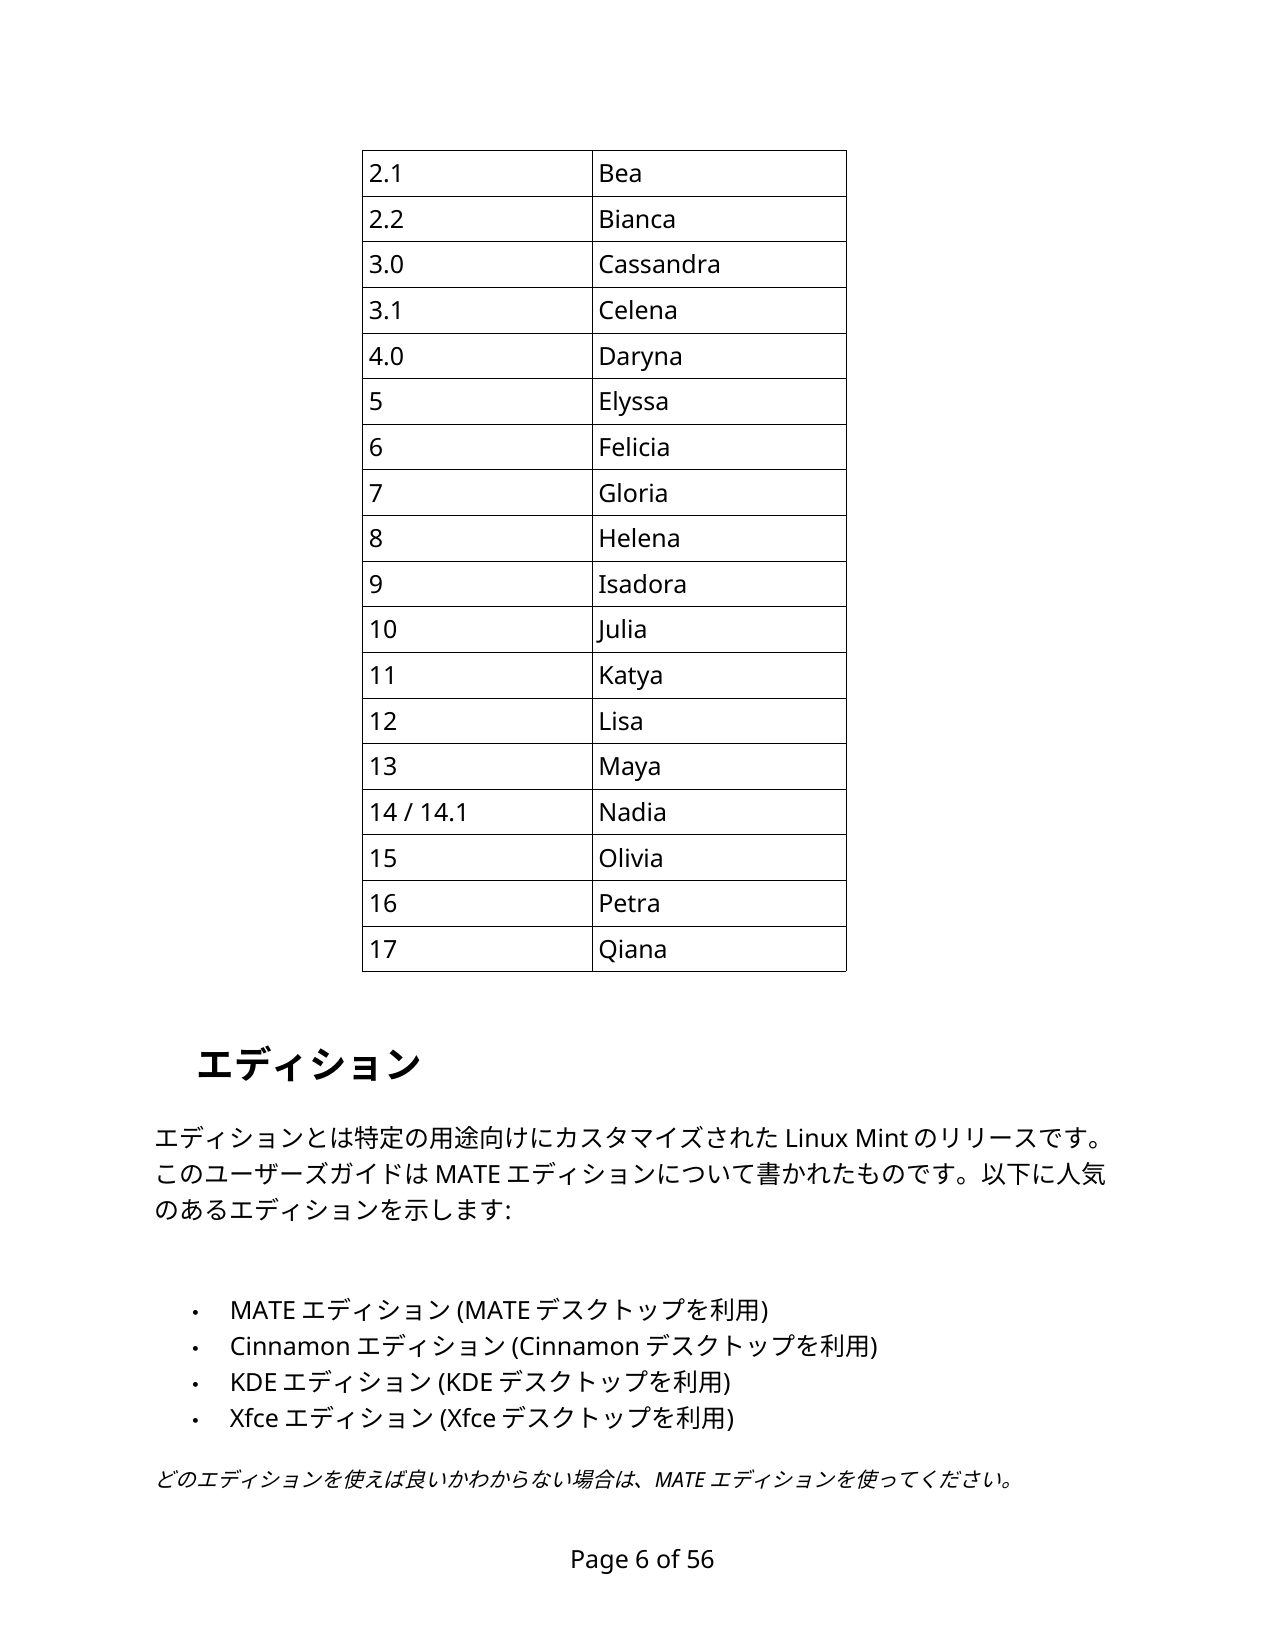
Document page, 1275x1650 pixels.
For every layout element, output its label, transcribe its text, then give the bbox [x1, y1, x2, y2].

table_cell Isadora [593, 562, 846, 606]
table_cell Lisa [593, 699, 846, 743]
table_cell Qiana [593, 927, 846, 971]
table_cell 2.1 [363, 151, 592, 196]
table_cell Julia [593, 607, 846, 652]
table_cell Elyssa [593, 379, 846, 424]
table_cell Gloria [593, 470, 846, 515]
table_cell 9 [363, 562, 592, 606]
table_cell Helena [593, 516, 846, 561]
table_cell 11 [363, 653, 592, 697]
list Cinnamonエディション (Cinnamonデスクトップを利用) [192, 1326, 1130, 1363]
table_cell 13 [363, 744, 592, 789]
table_cell 14 / 14.1 [363, 790, 592, 834]
table_cell 2.2 [363, 197, 592, 241]
table_cell 12 [363, 699, 592, 743]
table_cell 8 [363, 516, 592, 561]
table_cell Nadia [593, 790, 846, 834]
table_cell 3.1 [363, 288, 592, 332]
table_cell Maya [593, 744, 846, 789]
table_cell Katya [593, 653, 846, 697]
table_cell Cassandra [593, 242, 846, 287]
table_cell 10 [363, 607, 592, 652]
table_cell Daryna [593, 334, 846, 378]
table_cell Olivia [593, 835, 846, 880]
table_cell Celena [593, 288, 846, 332]
table_cell 4.0 [363, 334, 592, 378]
table_cell 5 [363, 379, 592, 424]
table_cell 16 [363, 881, 592, 926]
subtitle エディション [154, 1034, 1130, 1089]
table_cell Bianca [593, 197, 846, 241]
list MATEエディション (MATEデスクトップを利用) [192, 1290, 1130, 1326]
table_cell Petra [593, 881, 846, 926]
table_cell 17 [363, 927, 592, 971]
table_cell Bea [593, 151, 846, 196]
text どのエディションを使えば良いかわからない場合は、MATEエディションを使ってください。 [154, 1464, 1130, 1494]
table_cell Felicia [593, 425, 846, 469]
table_cell 6 [363, 425, 592, 469]
table_cell 15 [363, 835, 592, 880]
table_cell 7 [363, 470, 592, 515]
table_cell 3.0 [363, 242, 592, 287]
